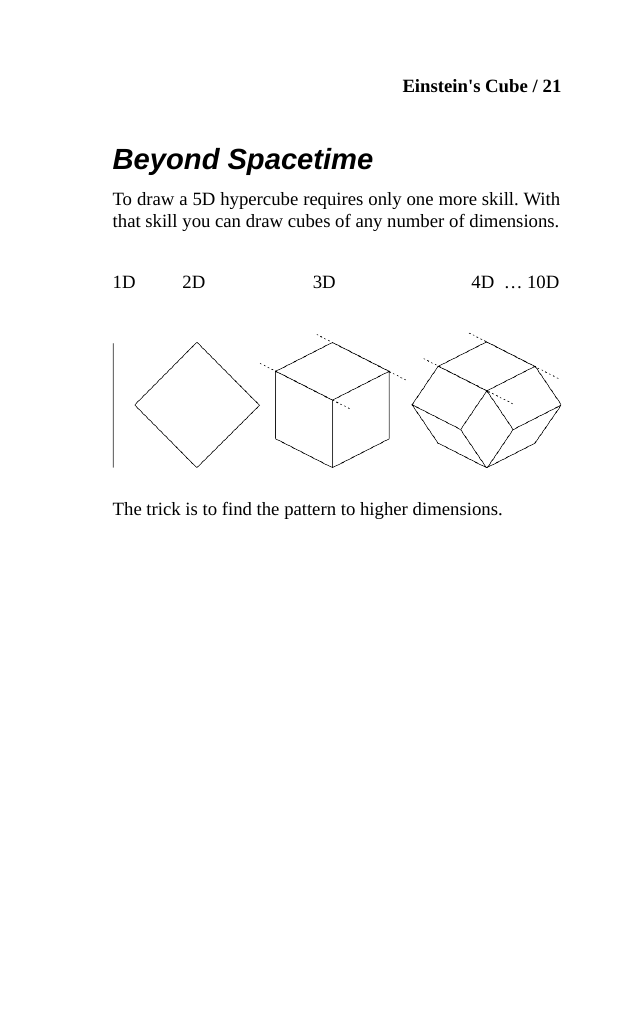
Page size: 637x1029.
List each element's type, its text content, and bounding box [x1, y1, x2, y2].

text The trick is to find the pattern to higher dimensions. [112, 498, 561, 519]
text 1D 2D 3D 4D … 10D [112, 271, 561, 292]
subtitle Beyond Spacetime [112, 142, 561, 176]
text To draw a 5D hypercube requires only one more skill. With that skill you can draw cubes of any number of dimensions. [112, 188, 561, 231]
picture [112, 331, 562, 468]
